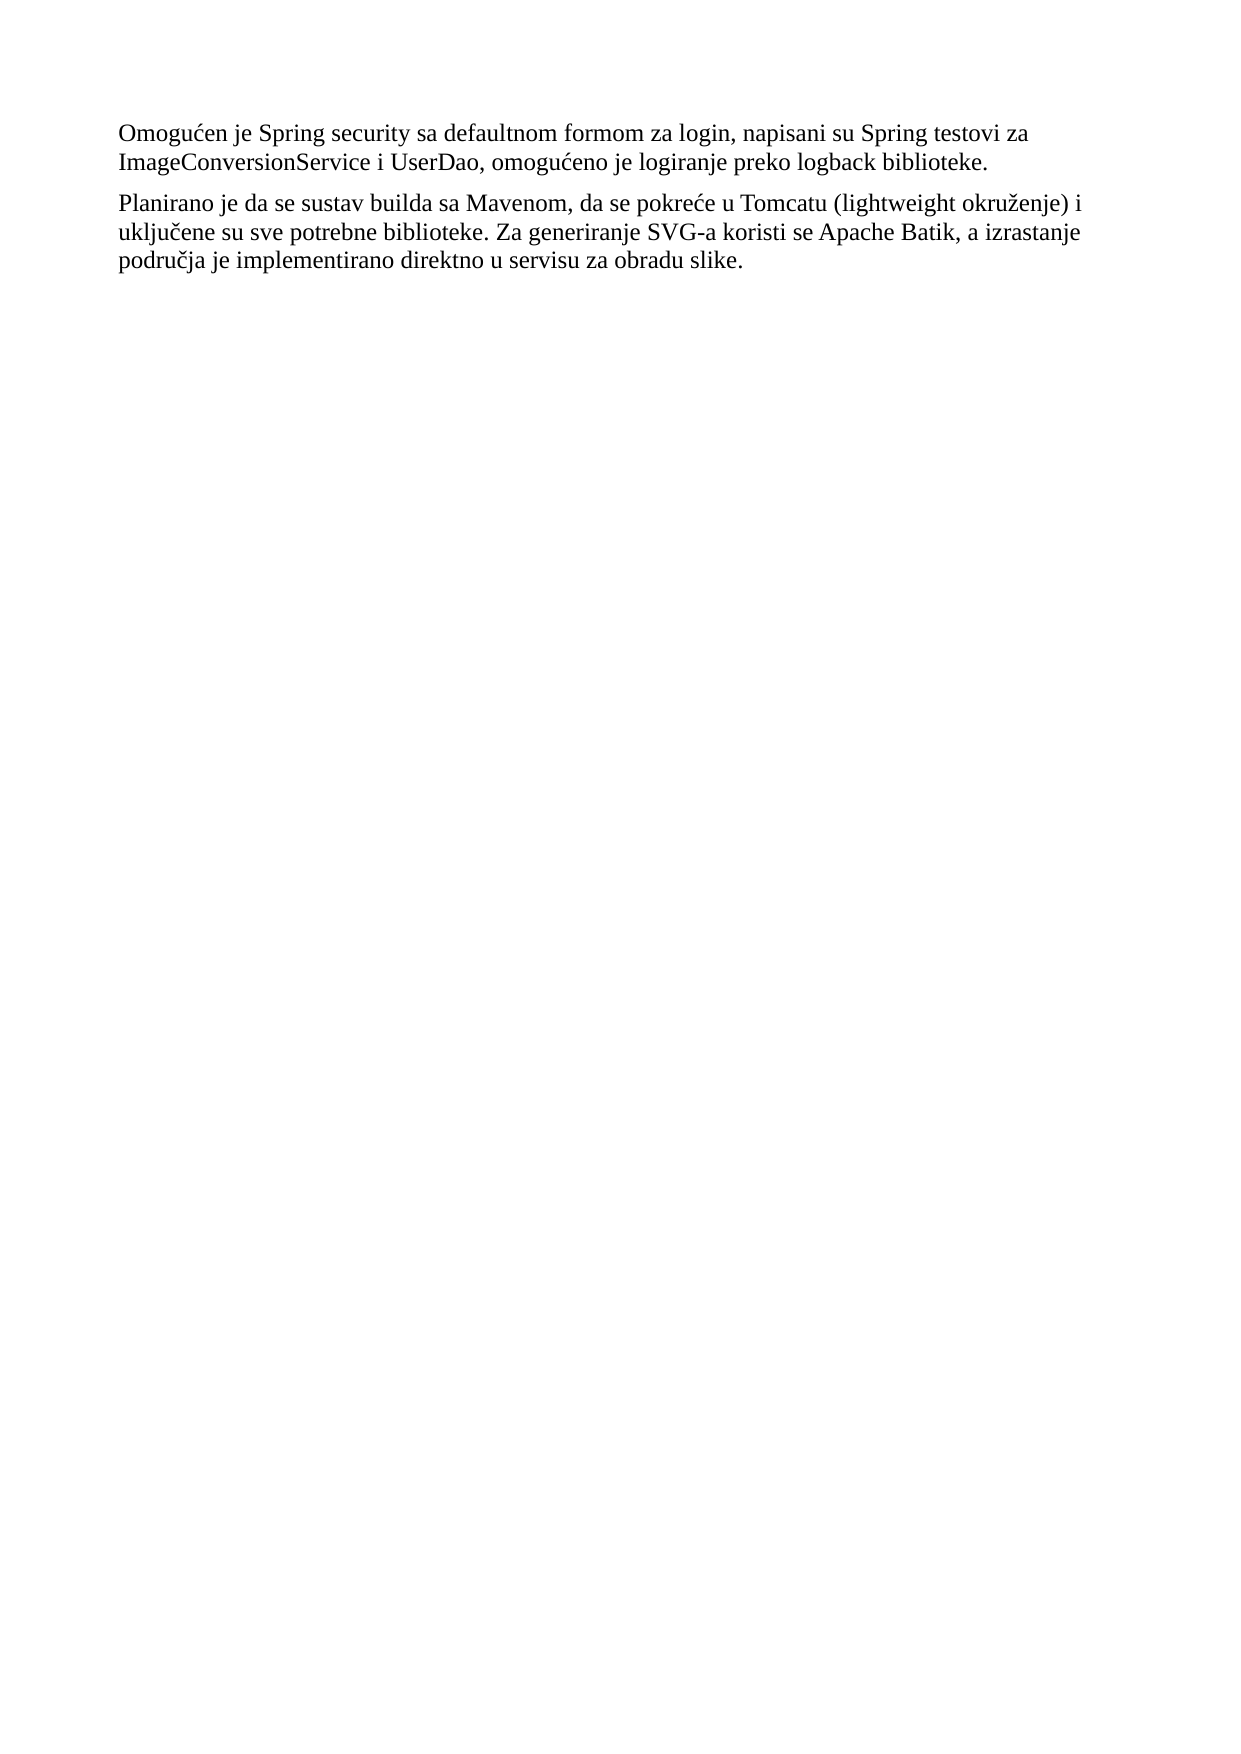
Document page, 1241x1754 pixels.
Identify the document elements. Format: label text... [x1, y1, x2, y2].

text Planirano je da se sustav builda sa Mavenom, da se pokreće u Tomcatu (lightweight okruženje) i uključene su sve potrebne biblioteke. Za generiranje SVG-a koristi se Apache Batik, a izrastanje područja je implementirano direktno u servisu za obradu slike. [118, 188, 1122, 274]
text Omogućen je Spring security sa defaultnom formom za login, napisani su Spring testovi za ImageConversionService i UserDao, omogućeno je logiranje preko logback biblioteke. [118, 118, 1122, 176]
